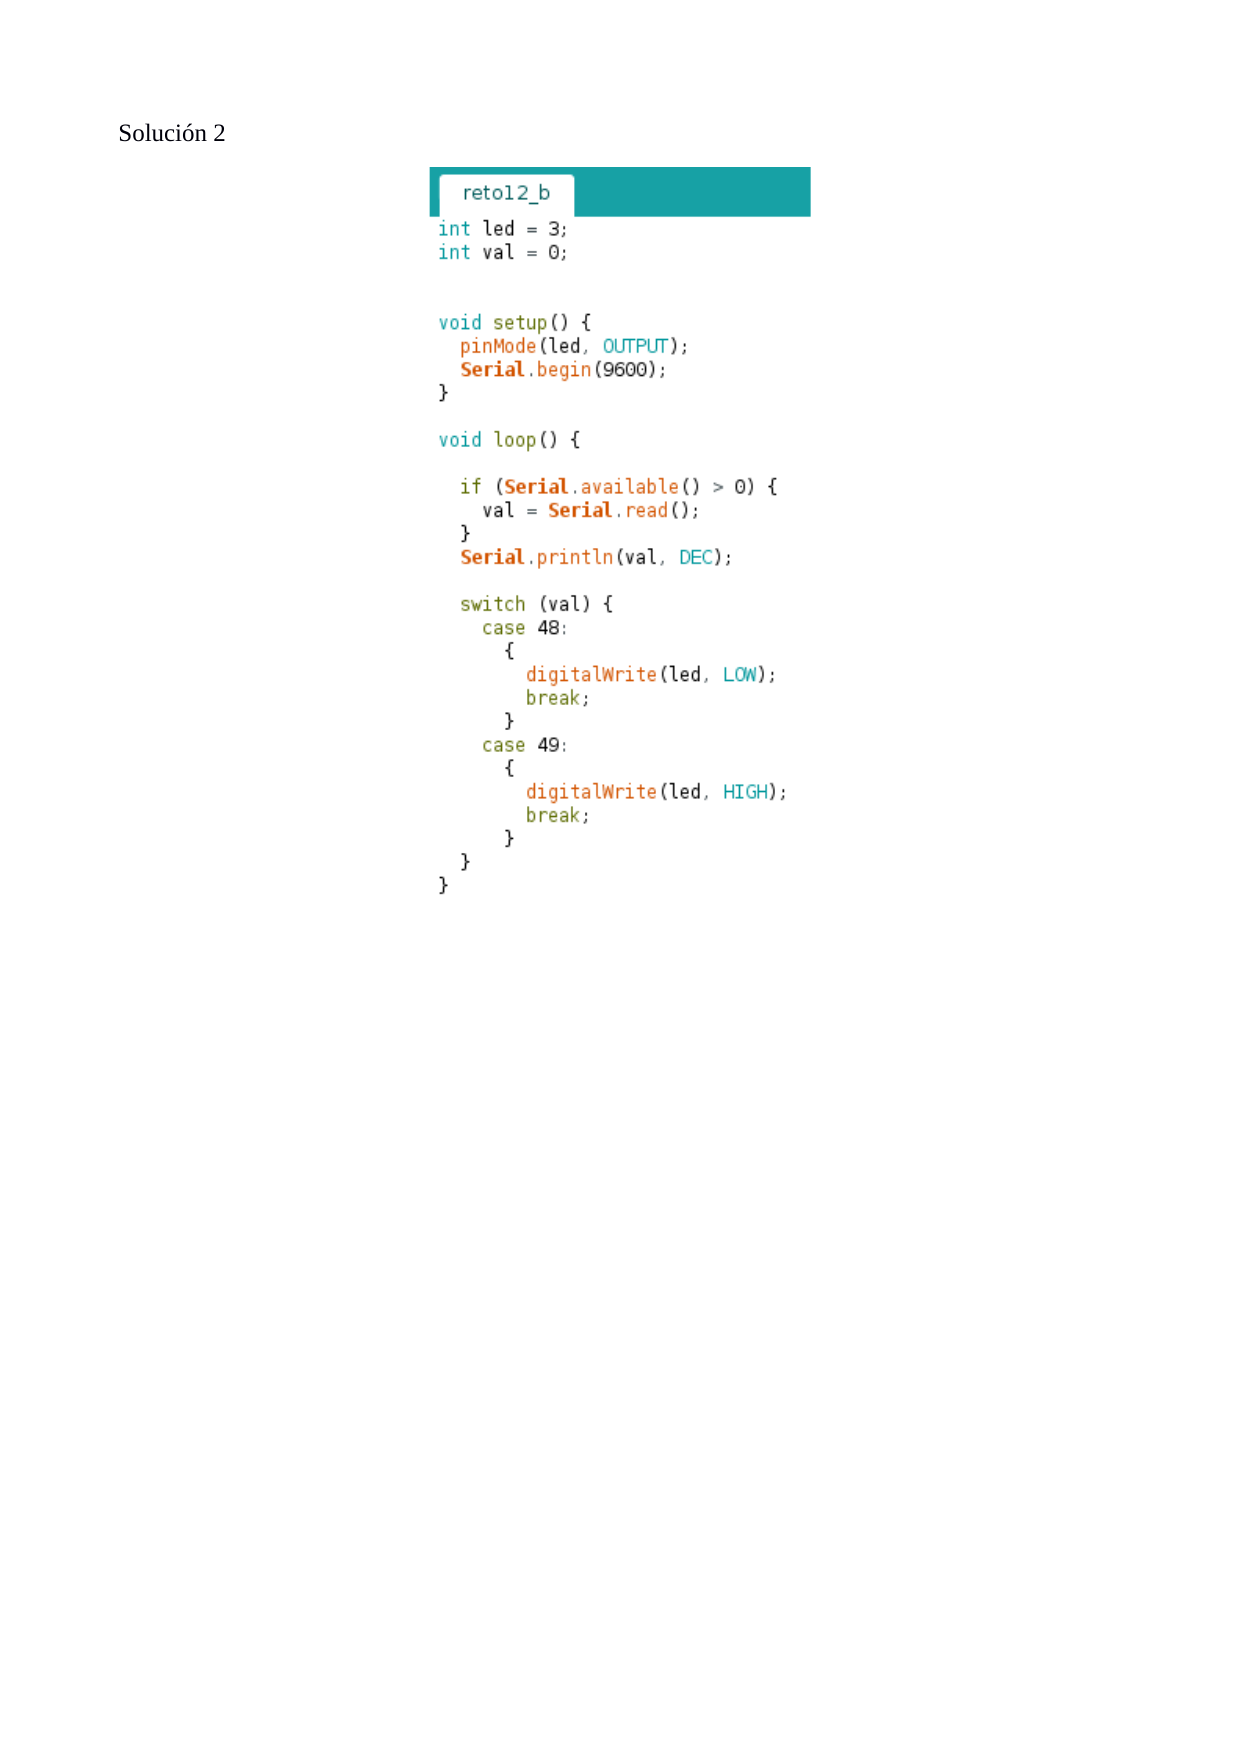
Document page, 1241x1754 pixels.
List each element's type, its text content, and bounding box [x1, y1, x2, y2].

text Solución 2 [118, 118, 1122, 147]
picture [429, 167, 811, 938]
